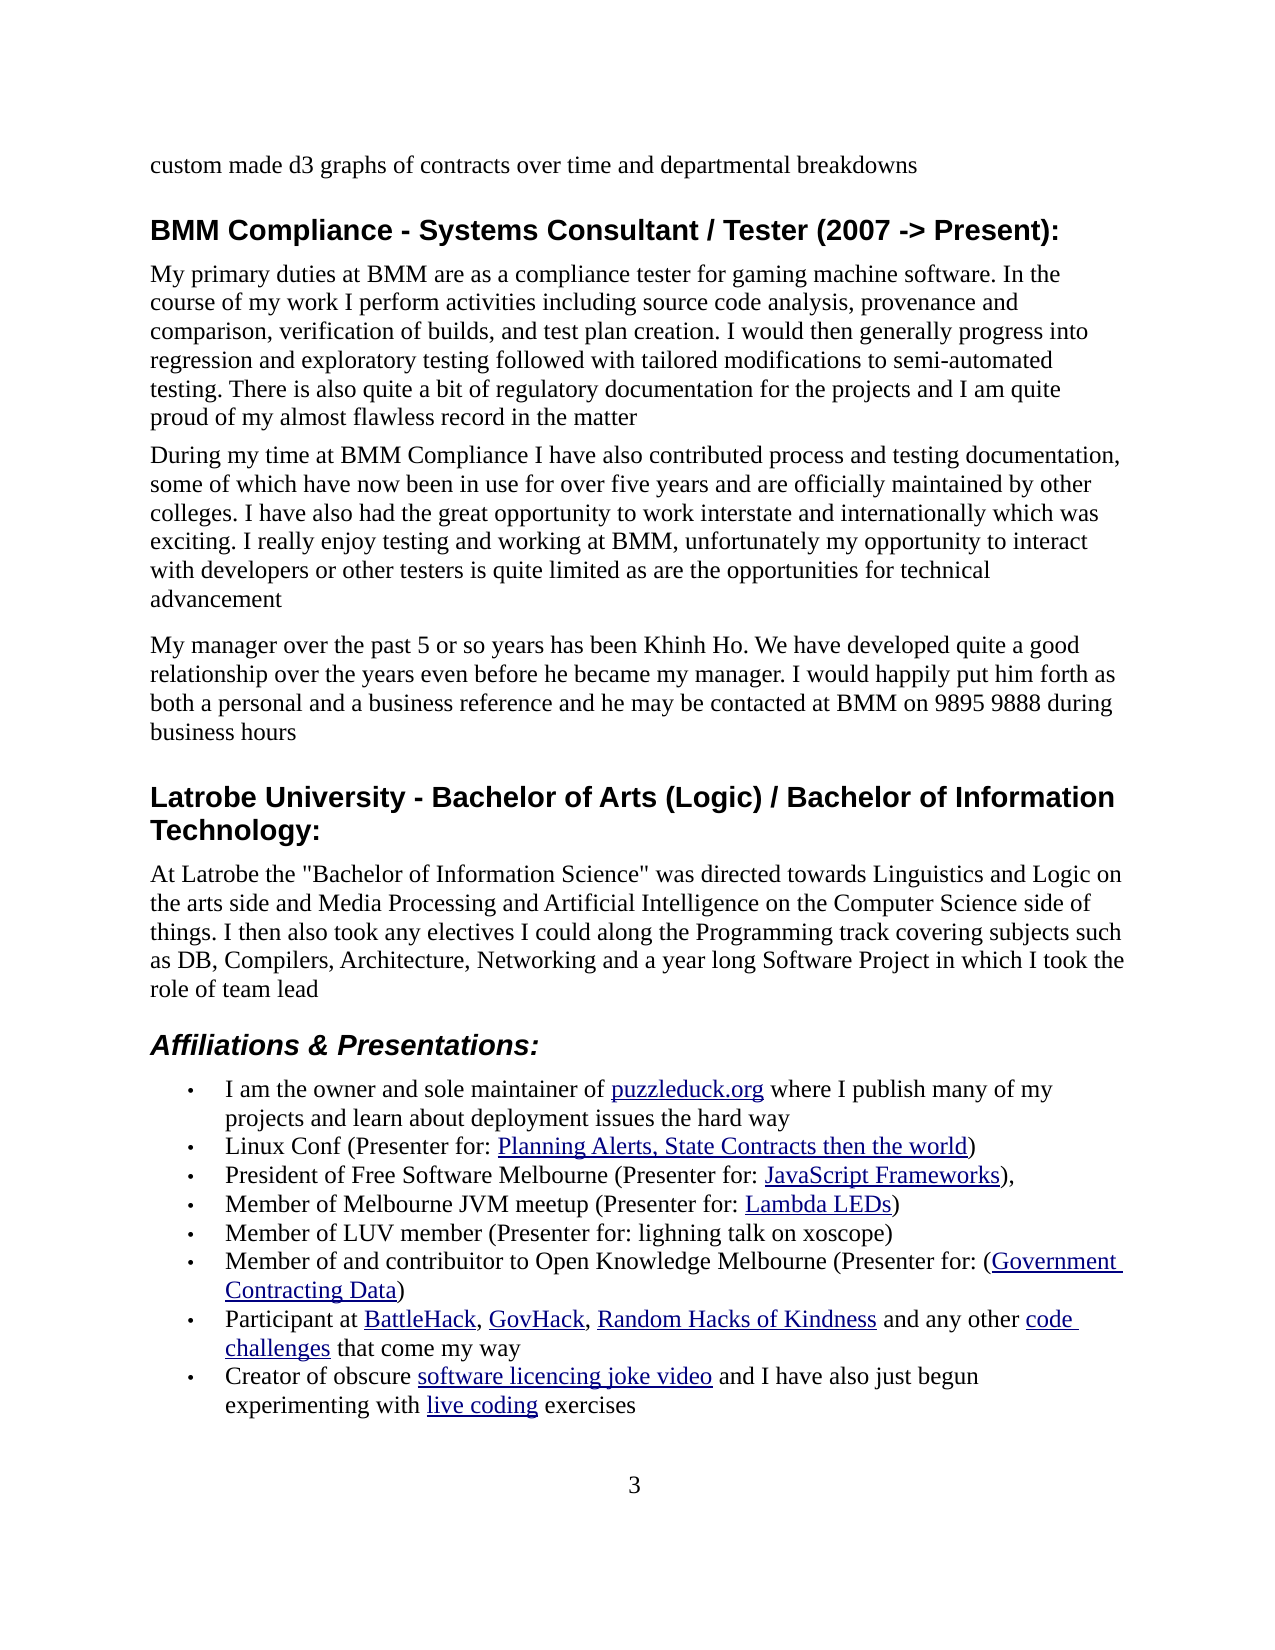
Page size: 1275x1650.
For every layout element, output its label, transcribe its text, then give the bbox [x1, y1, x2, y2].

list Linux Conf (Presenter for: Planning Alerts, State Contracts then the world) [187, 1131, 1125, 1160]
text My manager over the past 5 or so years has been Khinh Ho. We have developed quite a good relationship over the years even before he became my manager. I would happily put him forth as both a personal and a business reference and he may be contacted at BMM on 9895 9888 during business hours [150, 631, 1125, 746]
subtitle BMM Compliance - Systems Consultant / Tester (2007 -> Present): [150, 213, 1125, 246]
text My primary duties at BMM are as a compliance tester for gaming machine software. In the course of my work I perform activities including source code analysis, provenance and comparison, verification of builds, and test plan creation. I would then generally progress into regression and exploratory testing followed with tailored modifications to semi-automated testing. There is also quite a bit of regulatory documentation for the projects and I am quite proud of my almost flawless record in the matter [150, 259, 1125, 431]
list I am the owner and sole maintainer of puzzleduck.org where I publish many of my projects and learn about deployment issues the hard way [187, 1074, 1125, 1131]
list Member of LUV member (Presenter for: lighning talk on xoscope) [187, 1218, 1125, 1246]
list President of Free Software Melbourne (Presenter for: JavaScript Frameworks), [187, 1160, 1125, 1189]
subtitle Latrobe University - Bachelor of Arts (Logic) / Bachelor of Information Technology: [150, 779, 1125, 847]
subtitle Affiliations & Presentations: [150, 1028, 1125, 1061]
list Participant at BattleHack, GovHack, Random Hacks of Kindness and any other code challenges that come my way [187, 1304, 1125, 1361]
text During my time at BMM Compliance I have also contributed process and testing documentation, some of which have now been in use for over five years and are officially maintained by other colleges. I have also had the great opportunity to work interstate and internationally which was exciting. I really enjoy testing and working at BMM, unfortunately my opportunity to interact with developers or other testers is quite limited as are the opportunities for technical advancement [150, 440, 1125, 613]
text custom made d3 graphs of contracts over time and departmental breakdowns [150, 150, 1125, 179]
list Member of Melbourne JVM meetup (Presenter for: Lambda LEDs) [187, 1189, 1125, 1218]
list Member of and contribuitor to Open Knowledge Melbourne (Presenter for: (Government Contracting Data) [187, 1246, 1125, 1304]
list Creator of obscure software licencing joke video and I have also just begun experimenting with live coding exercises [187, 1361, 1125, 1419]
text At Latrobe the "Bachelor of Information Science" was directed towards Linguistics and Logic on the arts side and Media Processing and Artificial Intelligence on the Computer Science side of things. I then also took any electives I could along the Programming track covering subjects such as DB, Compilers, Architecture, Networking and a year long Software Project in which I took the role of team lead [150, 859, 1125, 1003]
